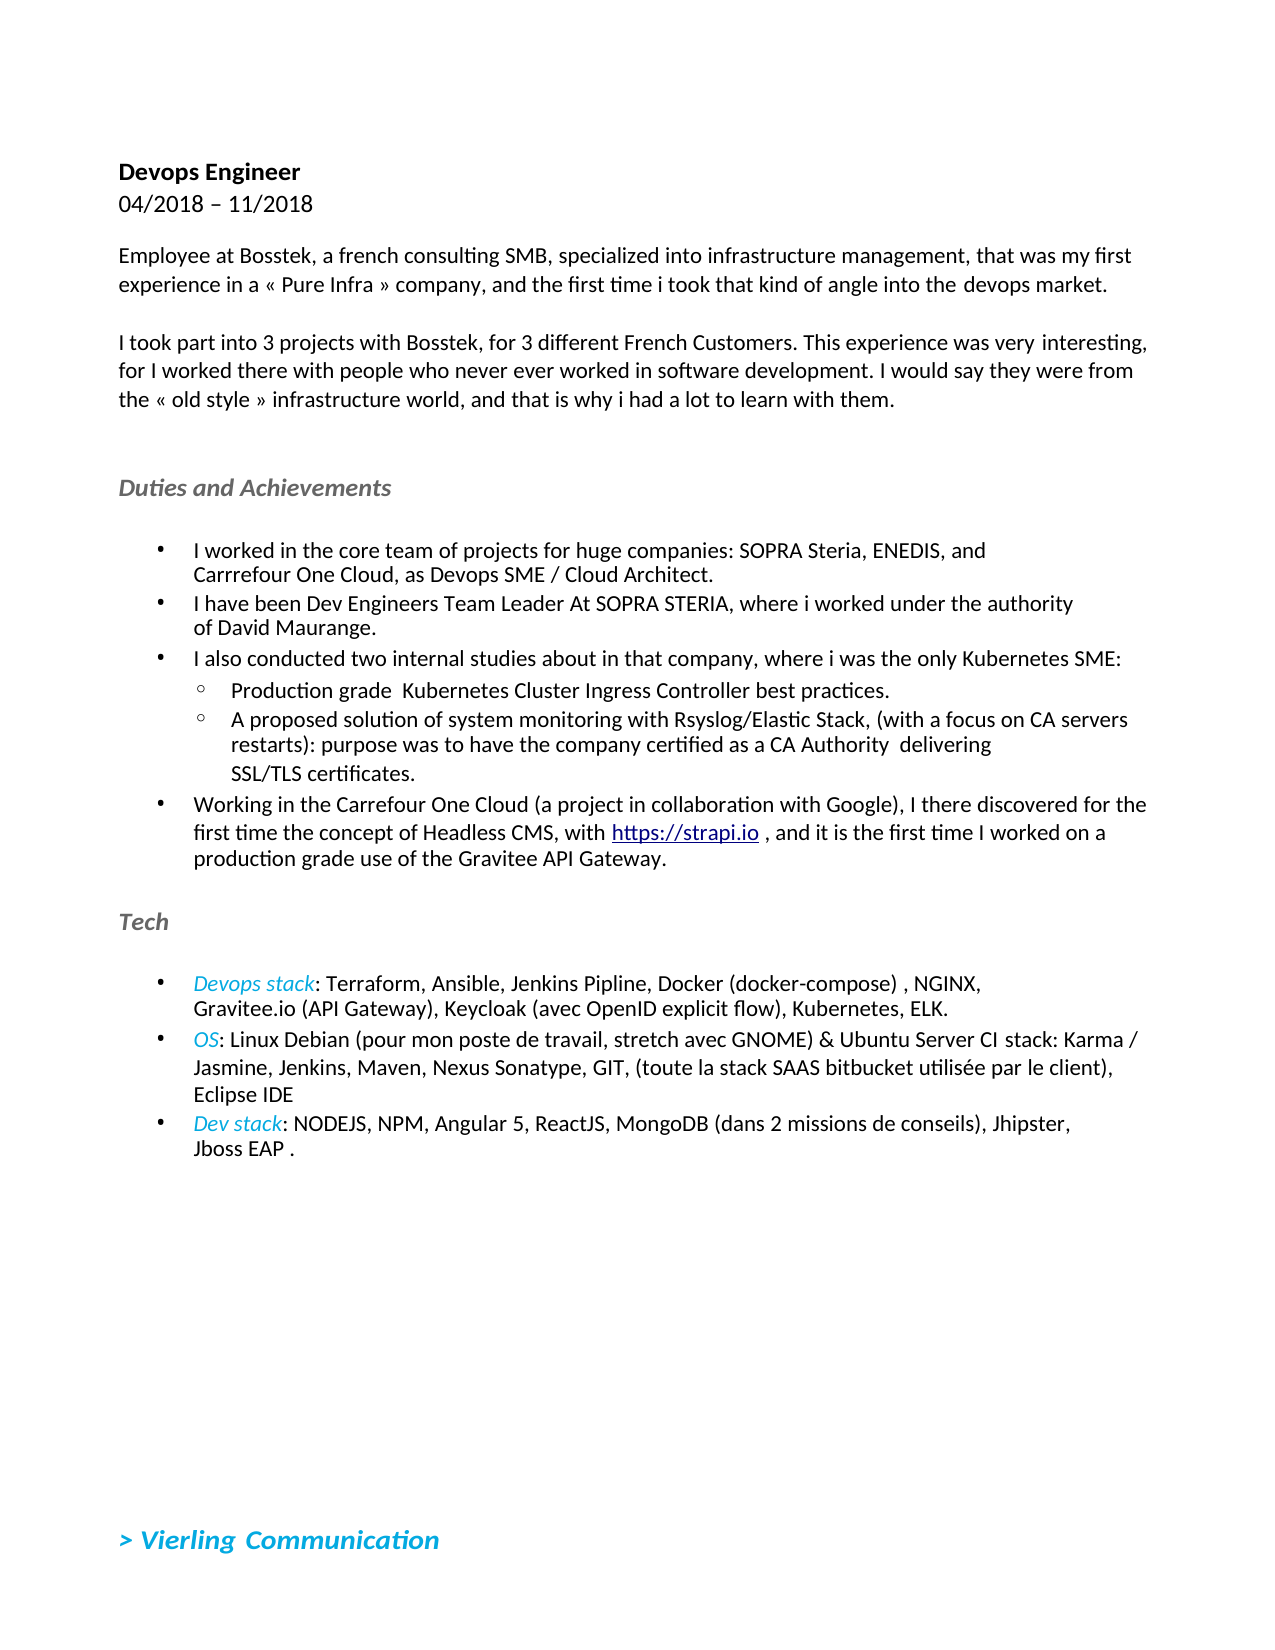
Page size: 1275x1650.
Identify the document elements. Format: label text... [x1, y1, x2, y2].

list Working in the Carrefour One Cloud (a project in collaboration with Google), I there discovered for the first time the concept of Headless CMS, with https://strapi.io , and it is the first time I worked on a production grade use of the Gravitee API Gateway. [156, 787, 1152, 872]
text Employee at Bosstek, a french consulting SMB, specialized into infrastructure management, that was my first experience in a « Pure Infra » company, and the first time i took that kind of angle into the devops market. [118, 242, 1135, 298]
text Tech [118, 906, 1169, 936]
list Production grade Kubernetes Cluster Ingress Controller best practices. [193, 672, 1169, 704]
text Devops Engineer [118, 156, 1169, 187]
list I also conducted two internal studies about in that company, where i was the only Kubernetes SME: [156, 643, 1122, 672]
text I took part into 3 projects with Bosstek, for 3 different French Customers. This experience was very interesting, for I worked there with people who never ever worked in software development. I would say they were from the « old style » infrastructure world, and that is why i had a lot to learn with them. [118, 328, 1169, 413]
text 04/2018 – 11/2018 [118, 188, 1169, 219]
list I worked in the core team of projects for huge companies: SOPRA Steria, ENEDIS, and Carrrefour One Cloud, as Devops SME / Cloud Architect. [156, 535, 1074, 588]
text SSL/TLS certificates. [231, 759, 1169, 787]
list Devops stack: Terraform, Ansible, Jenkins Pipline, Docker (docker-compose) , NGINX, Gravitee.io (API Gateway), Keycloak (avec OpenID explicit flow), Kubernetes, ELK. [156, 968, 1082, 1022]
list OS: Linux Debian (pour mon poste de travail, stretch avec GNOME) & Ubuntu Server CI stack: Karma / Jasmine, Jenkins, Maven, Nexus Sonatype, GIT, (toute la stack SAAS bitbucket utilisée par le client), Eclipse IDE [156, 1022, 1139, 1108]
list I have been Dev Engineers Team Leader At SOPRA STERIA, where i worked under the authority of David Maurange. [156, 588, 1074, 642]
subtitle > Vierling Communication [118, 1523, 1169, 1557]
list A proposed solution of system monitoring with Rsyslog/Elastic Stack, (with a focus on CA servers restarts): purpose was to have the company certified as a CA Authority delivering [193, 704, 1137, 758]
text Duties and Achievements [118, 472, 1169, 503]
list Dev stack: NODEJS, NPM, Angular 5, ReactJS, MongoDB (dans 2 missions de conseils), Jhipster, Jboss EAP . [156, 1108, 1100, 1162]
